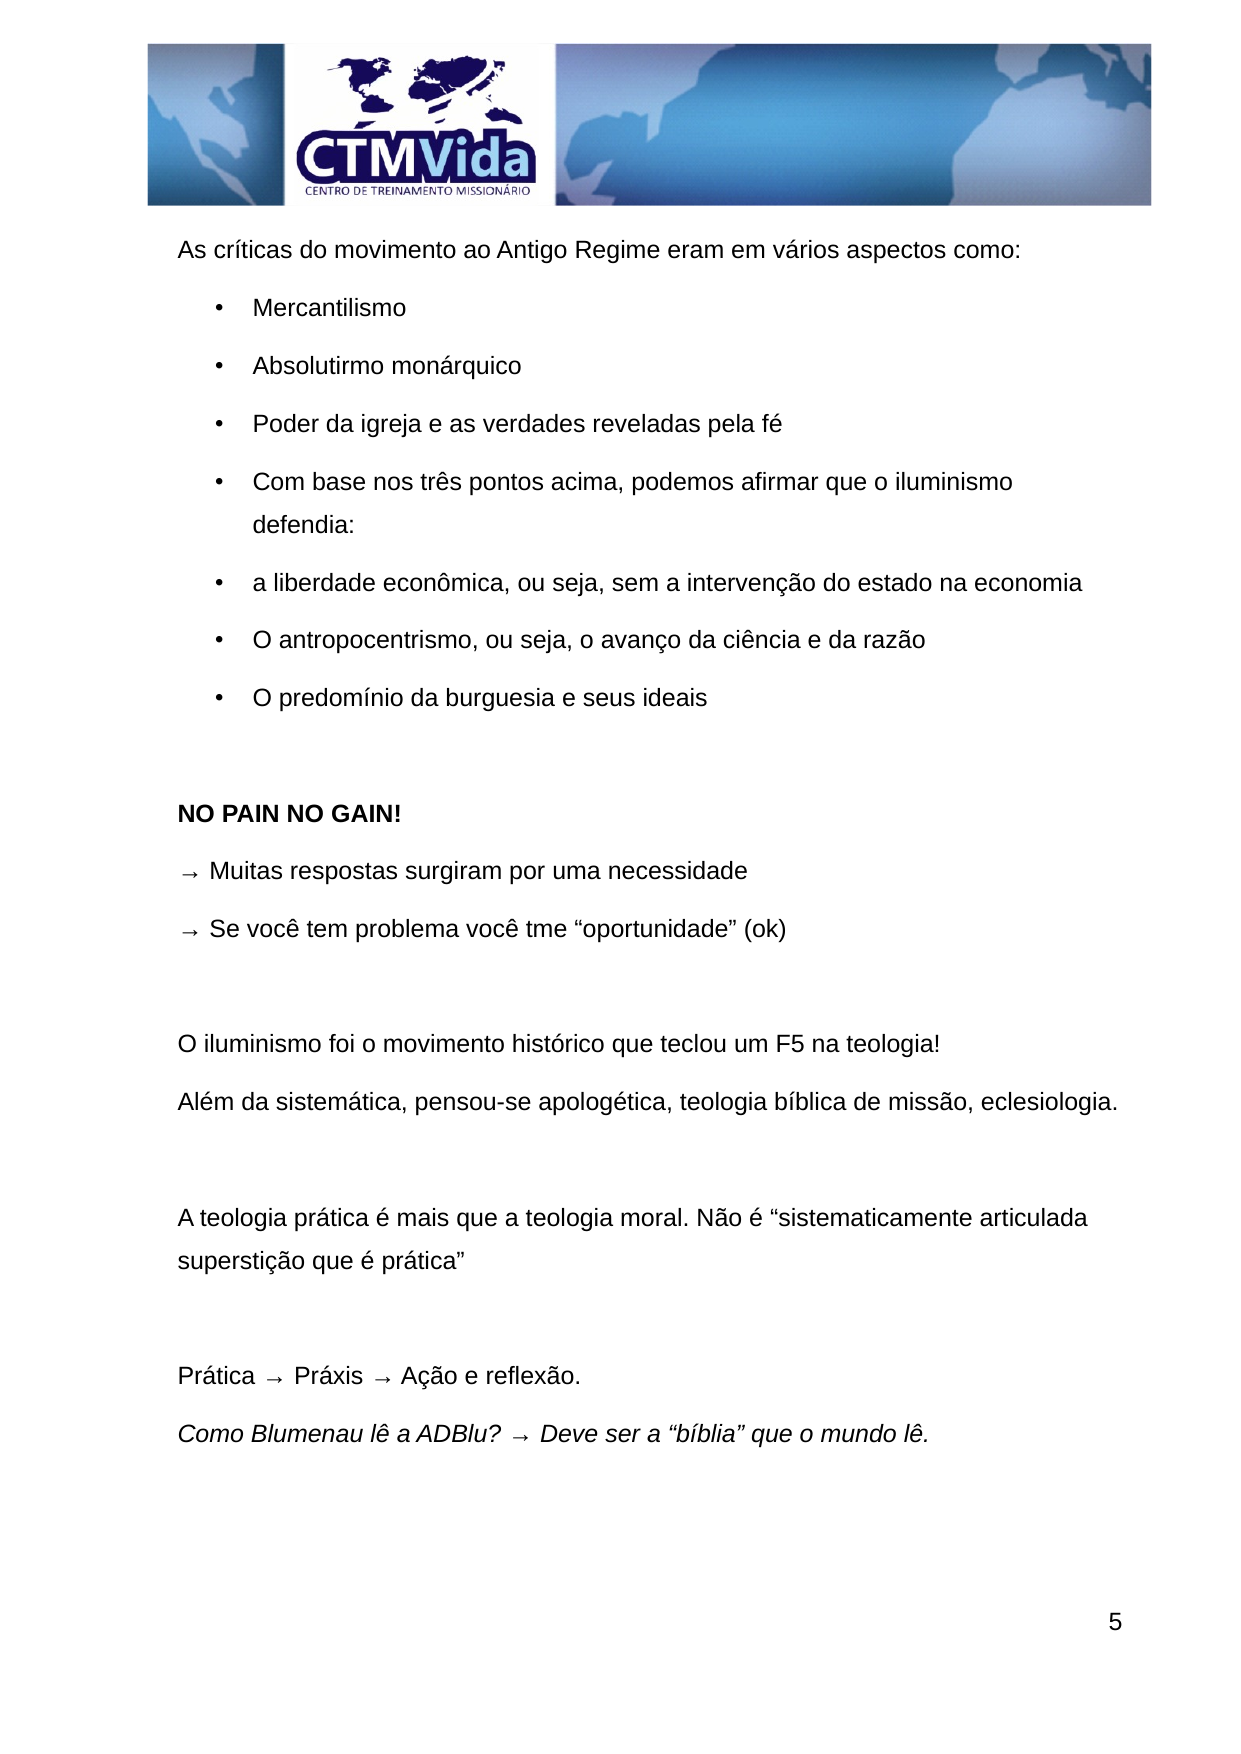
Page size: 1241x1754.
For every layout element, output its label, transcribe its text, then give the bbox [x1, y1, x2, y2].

text Como Blumenau lê a ADBlu? → Deve ser a “bíblia” que o mundo lê. [177, 1419, 1122, 1448]
text Além da sistemática, pensou-se apologética, teologia bíblica de missão, eclesiologia. [177, 1087, 1122, 1116]
text As críticas do movimento ao Antigo Regime eram em vários aspectos como: [177, 235, 1122, 264]
list Com base nos três pontos acima, podemos afirmar que o iluminismo defendia: [215, 467, 1122, 538]
text Prática → Práxis → Ação e reflexão. [177, 1361, 1122, 1390]
list a liberdade econômica, ou seja, sem a intervenção do estado na economia [215, 567, 1122, 596]
text → Muitas respostas surgiram por uma necessidade [177, 856, 1122, 885]
picture [147, 43, 1152, 206]
text NO PAIN NO GAIN! [177, 799, 1122, 827]
list Mercantilismo [215, 293, 1122, 322]
text O iluminismo foi o movimento histórico que teclou um F5 na teologia! [177, 1029, 1122, 1058]
list Absolutirmo monárquico [215, 351, 1122, 380]
text → Se você tem problema você tme “oportunidade” (ok) [177, 914, 1122, 943]
list O antropocentrismo, ou seja, o avanço da ciência e da razão [215, 625, 1122, 654]
text A teologia prática é mais que a teologia moral. Não é “sistematicamente articulada superstição que é prática” [177, 1203, 1122, 1274]
list Poder da igreja e as verdades reveladas pela fé [215, 409, 1122, 438]
list O predomínio da burguesia e seus ideais [215, 683, 1122, 712]
